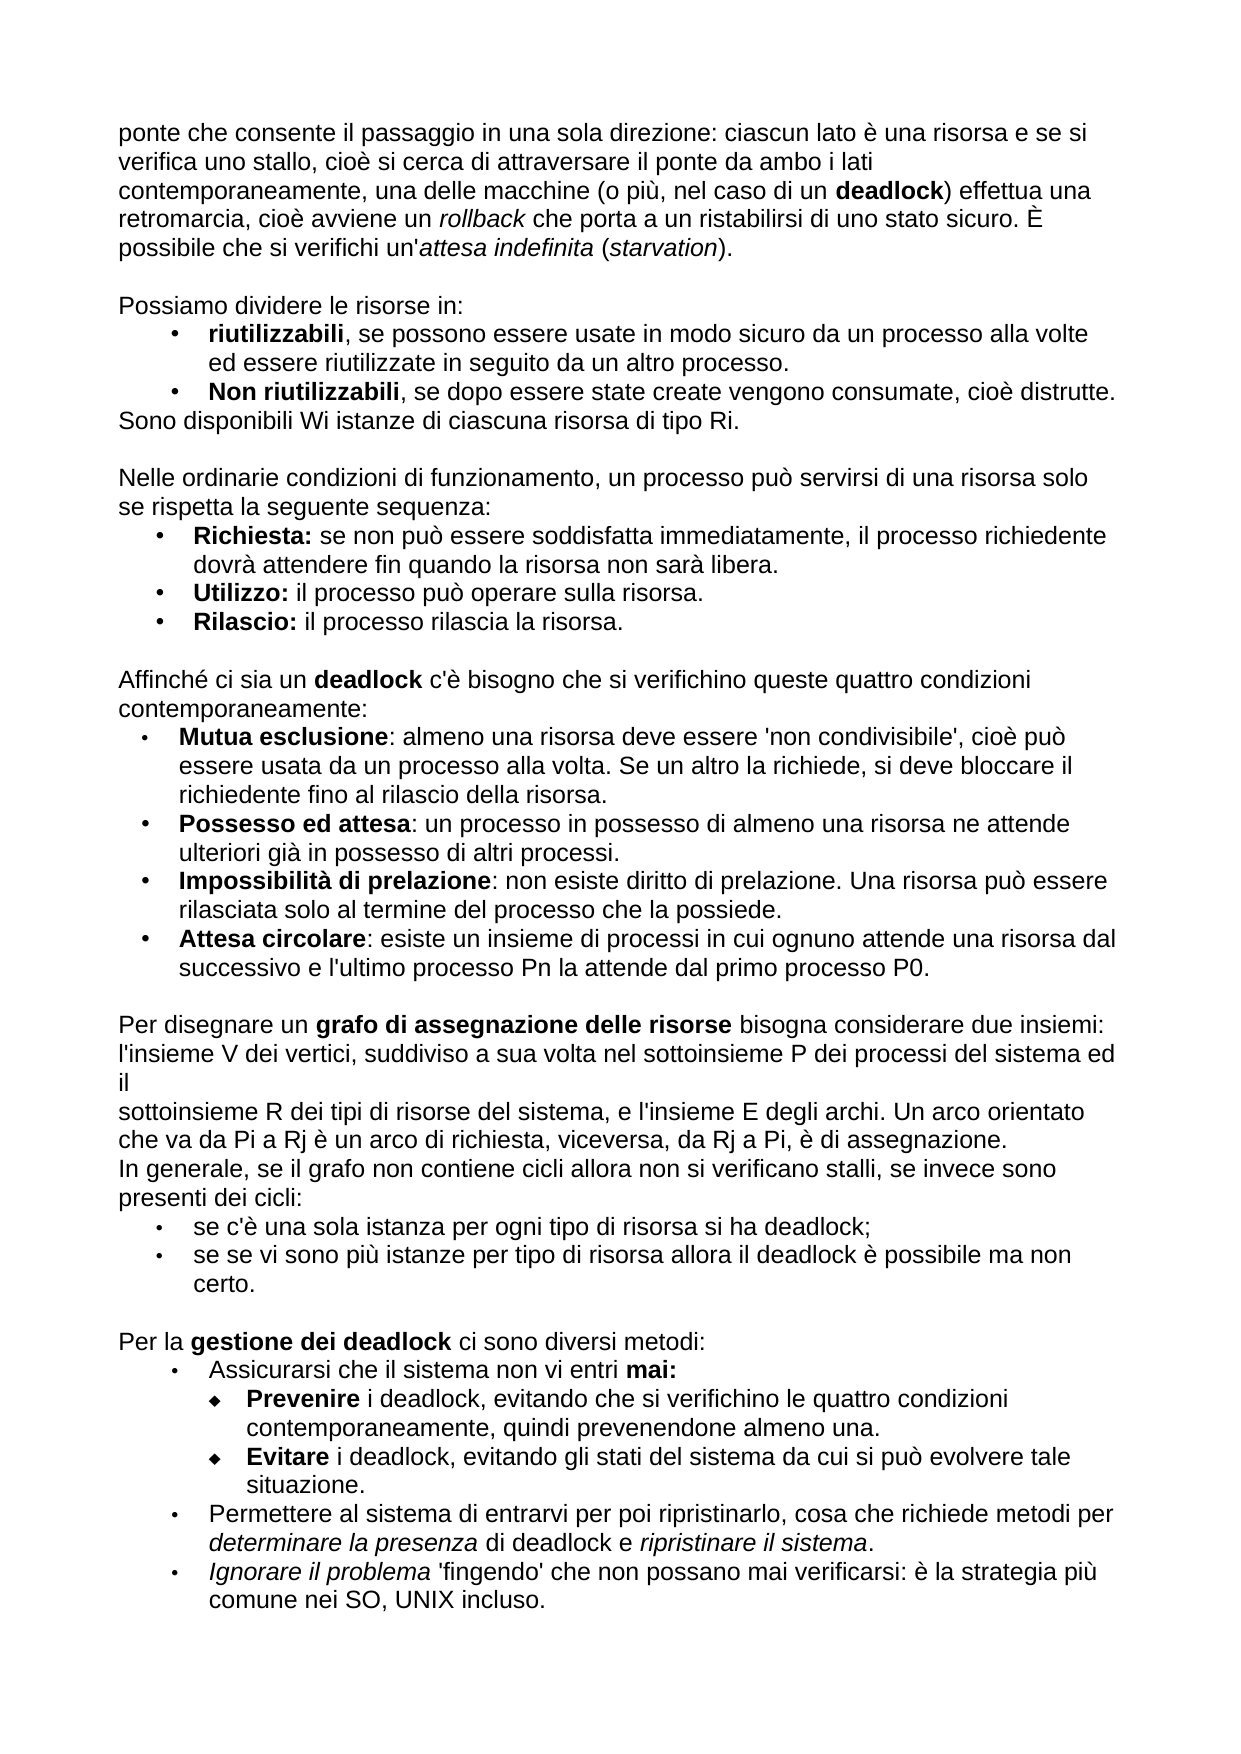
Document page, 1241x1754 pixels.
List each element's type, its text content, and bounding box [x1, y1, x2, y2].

list Prevenire i deadlock, evitando che si verifichino le quattro condizioni contemporaneamente, quindi prevenendone almeno una. [209, 1384, 1122, 1441]
text Per la gestione dei deadlock ci sono diversi metodi: [118, 1326, 1122, 1355]
list Ignorare il problema 'fingendo' che non possano mai verificarsi: è la strategia più comune nei SO, UNIX incluso. [171, 1556, 1122, 1614]
list se c'è una sola istanza per ogni tipo di risorsa si ha deadlock; [156, 1211, 1122, 1240]
text ponte che consente il passaggio in una sola direzione: ciascun lato è una risorsa e se si verifica uno stallo, cioè si cerca di attraversare il ponte da ambo i lati contemporaneamente, una delle macchine (o più, nel caso di un deadlock) effettua una retromarcia, cioè avviene un rollback che porta a un ristabilirsi di uno stato sicuro. È possibile che si verifichi un'attesa indefinita (starvation). [118, 118, 1122, 262]
list Assicurarsi che il sistema non vi entri mai: [171, 1355, 1122, 1384]
list Utilizzo: il processo può operare sulla risorsa. [156, 578, 1122, 607]
text Possiamo dividere le risorse in: [118, 291, 1122, 319]
list Impossibilità di prelazione: non esiste diritto di prelazione. Una risorsa può essere rilasciata solo al termine del processo che la possiede. [141, 866, 1122, 924]
list Non riutilizzabili, se dopo essere state create vengono consumate, cioè distrutte. [171, 377, 1122, 406]
list Possesso ed attesa: un processo in possesso di almeno una risorsa ne attende ulteriori già in possesso di altri processi. [141, 809, 1122, 866]
text Affinché ci sia un deadlock c'è bisogno che si verifichino queste quattro condizioni contemporaneamente: [118, 665, 1122, 722]
list Rilascio: il processo rilascia la risorsa. [156, 607, 1122, 636]
list se se vi sono più istanze per tipo di risorsa allora il deadlock è possibile ma non certo. [156, 1240, 1122, 1298]
text Sono disponibili Wi istanze di ciascuna risorsa di tipo Ri. [118, 406, 1122, 434]
list Mutua esclusione: almeno una risorsa deve essere 'non condivisibile', cioè può essere usata da un processo alla volta. Se un altro la richiede, si deve bloccare il richiedente fino al rilascio della risorsa. [141, 722, 1122, 809]
text Per disegnare un grafo di assegnazione delle risorse bisogna considerare due insiemi: l'insieme V dei vertici, suddiviso a sua volta nel sottoinsieme P dei processi del sistema ed il [118, 1010, 1122, 1096]
text In generale, se il grafo non contiene cicli allora non si verificano stalli, se invece sono presenti dei cicli: [118, 1154, 1122, 1211]
list Richiesta: se non può essere soddisfatta immediatamente, il processo richiedente dovrà attendere fin quando la risorsa non sarà libera. [156, 521, 1122, 578]
text sottoinsieme R dei tipi di risorse del sistema, e l'insieme E degli archi. Un arco orientato che va da Pi a Rj è un arco di richiesta, viceversa, da Rj a Pi, è di assegnazione. [118, 1096, 1122, 1154]
text Nelle ordinarie condizioni di funzionamento, un processo può servirsi di una risorsa solo se rispetta la seguente sequenza: [118, 463, 1122, 521]
list Permettere al sistema di entrarvi per poi ripristinarlo, cosa che richiede metodi per determinare la presenza di deadlock e ripristinare il sistema. [171, 1499, 1122, 1556]
list Evitare i deadlock, evitando gli stati del sistema da cui si può evolvere tale situazione. [209, 1441, 1122, 1499]
list Attesa circolare: esiste un insieme di processi in cui ognuno attende una risorsa dal successivo e l'ultimo processo Pn la attende dal primo processo P0. [141, 924, 1122, 981]
list riutilizzabili, se possono essere usate in modo sicuro da un processo alla volte ed essere riutilizzate in seguito da un altro processo. [171, 319, 1122, 377]
